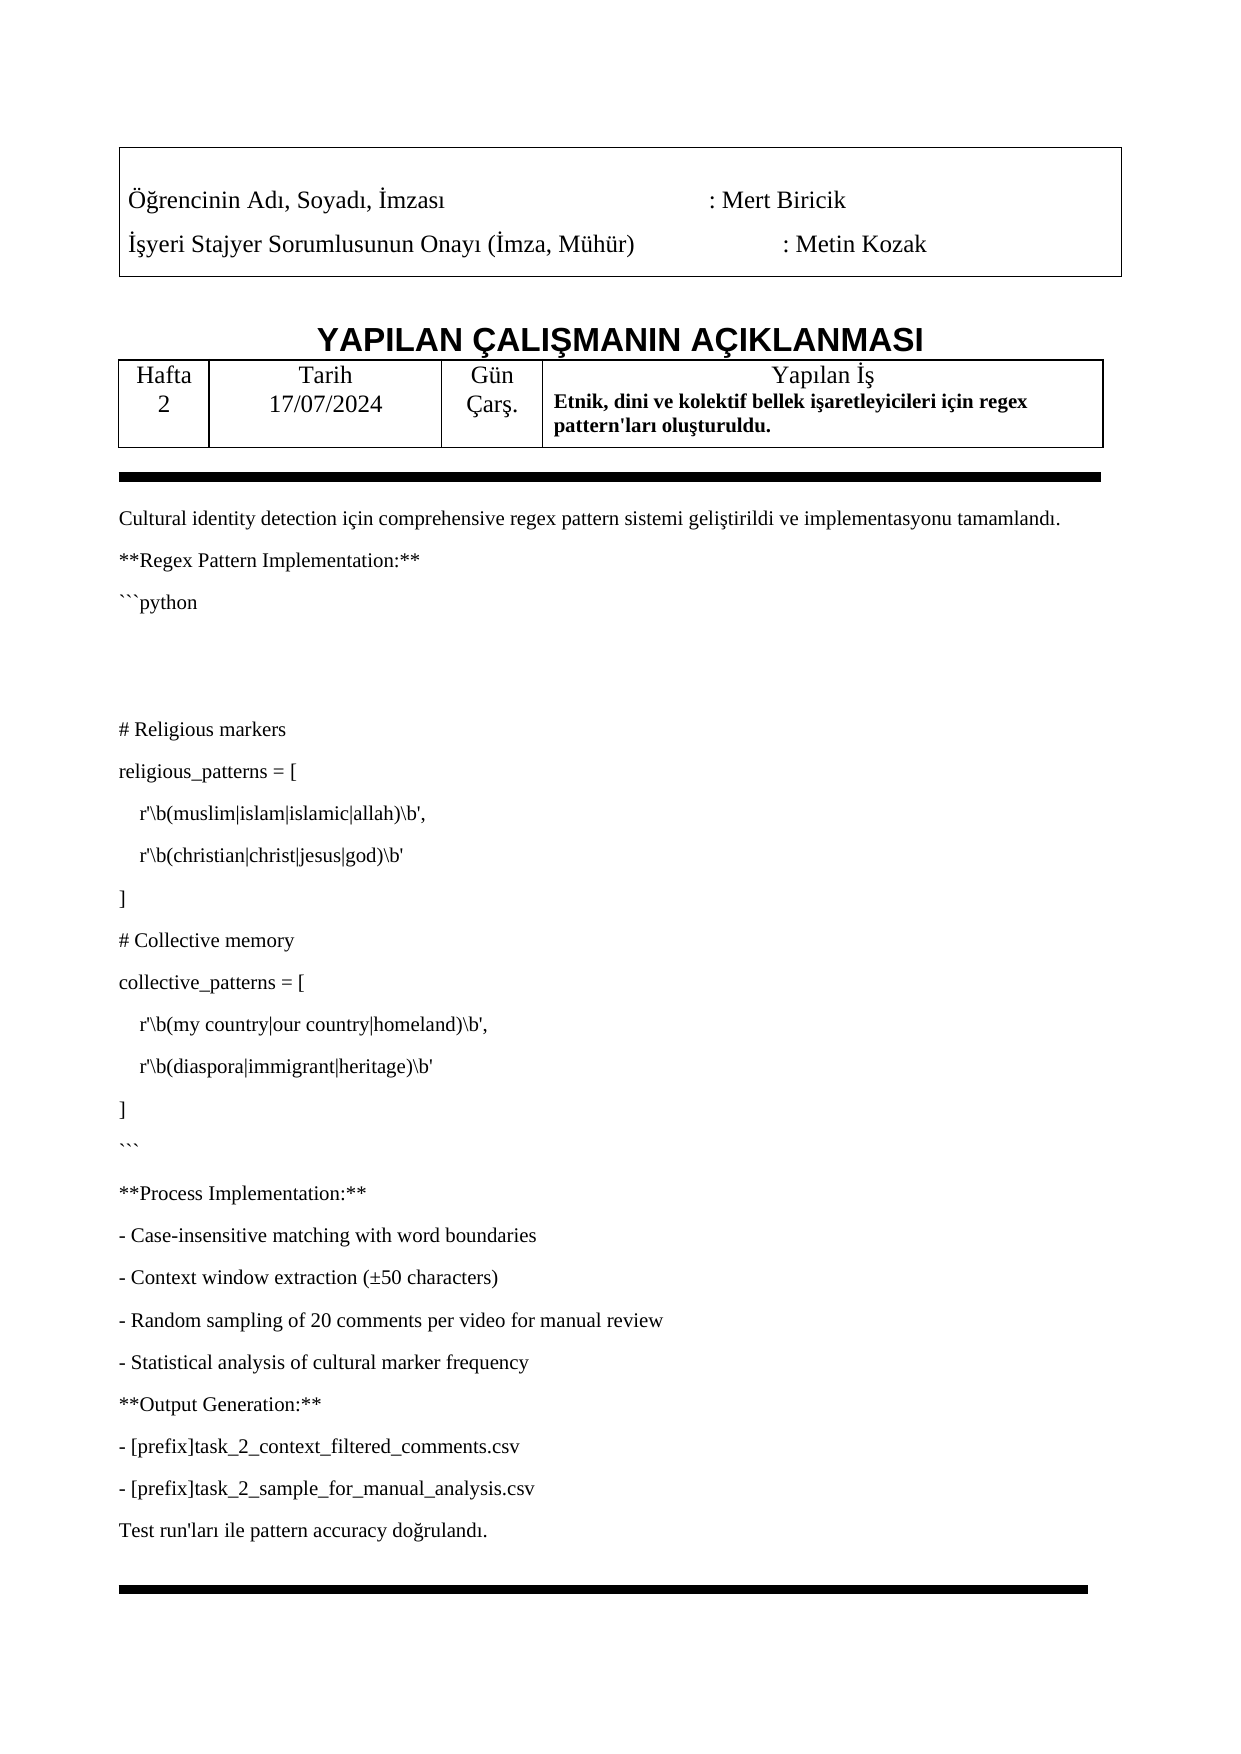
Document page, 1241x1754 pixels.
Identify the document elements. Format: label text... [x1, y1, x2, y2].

text İşyeri Stajyer Sorumlusunun Onayı (İmza, Mühür) : Metin Kozak [120, 190, 1121, 276]
text r'\b(muslim|islam|islamic|allah)\b', [118, 801, 1122, 825]
text - Case-insensitive matching with word boundaries [118, 1223, 1122, 1247]
text ] [118, 886, 1122, 910]
text - Random sampling of 20 comments per video for manual review [118, 1307, 1122, 1332]
text **Output Generation:** [118, 1392, 1122, 1416]
text collective_patterns = [ [118, 970, 1122, 994]
text religious_patterns = [ [118, 759, 1122, 783]
text # Religious markers [118, 717, 1122, 741]
table_header Yapılan İş Etnik, dini ve kolektif bellek işaretleyicileri için regex pattern'ları oluşturuldu. [543, 361, 1102, 447]
text ``` [118, 1139, 1122, 1163]
text - Statistical analysis of cultural marker frequency [118, 1350, 1122, 1374]
text - [prefix]task_2_context_filtered_comments.csv [118, 1434, 1122, 1458]
text Test run'ları ile pattern accuracy doğrulandı. [118, 1518, 1122, 1542]
table_header Gün Çarş. [442, 361, 542, 447]
subtitle YAPILAN ÇALIŞMANIN AÇIKLANMASI [118, 321, 1122, 359]
text ] [118, 1097, 1122, 1121]
text **Regex Pattern Implementation:** [118, 548, 1122, 572]
text Öğrencinin Adı, Soyadı, İmzası : Mert Biricik [120, 148, 1121, 190]
text r'\b(christian|christ|jesus|god)\b' [118, 843, 1122, 867]
text - Context window extraction (±50 characters) [118, 1265, 1122, 1289]
text **Process Implementation:** [118, 1181, 1122, 1205]
table_header Tarih 17/07/2024 [210, 361, 441, 447]
text - [prefix]task_2_sample_for_manual_analysis.csv [118, 1476, 1122, 1500]
text r'\b(my country|our country|homeland)\b', [118, 1012, 1122, 1036]
text # Collective memory [118, 928, 1122, 952]
text Cultural identity detection için comprehensive regex pattern sistemi geliştirildi ve implementasyonu tamamlandı. [118, 506, 1122, 530]
text r'\b(diaspora|immigrant|heritage)\b' [118, 1054, 1122, 1078]
table_header Hafta 2 [119, 361, 208, 447]
text ```python [118, 590, 1122, 614]
